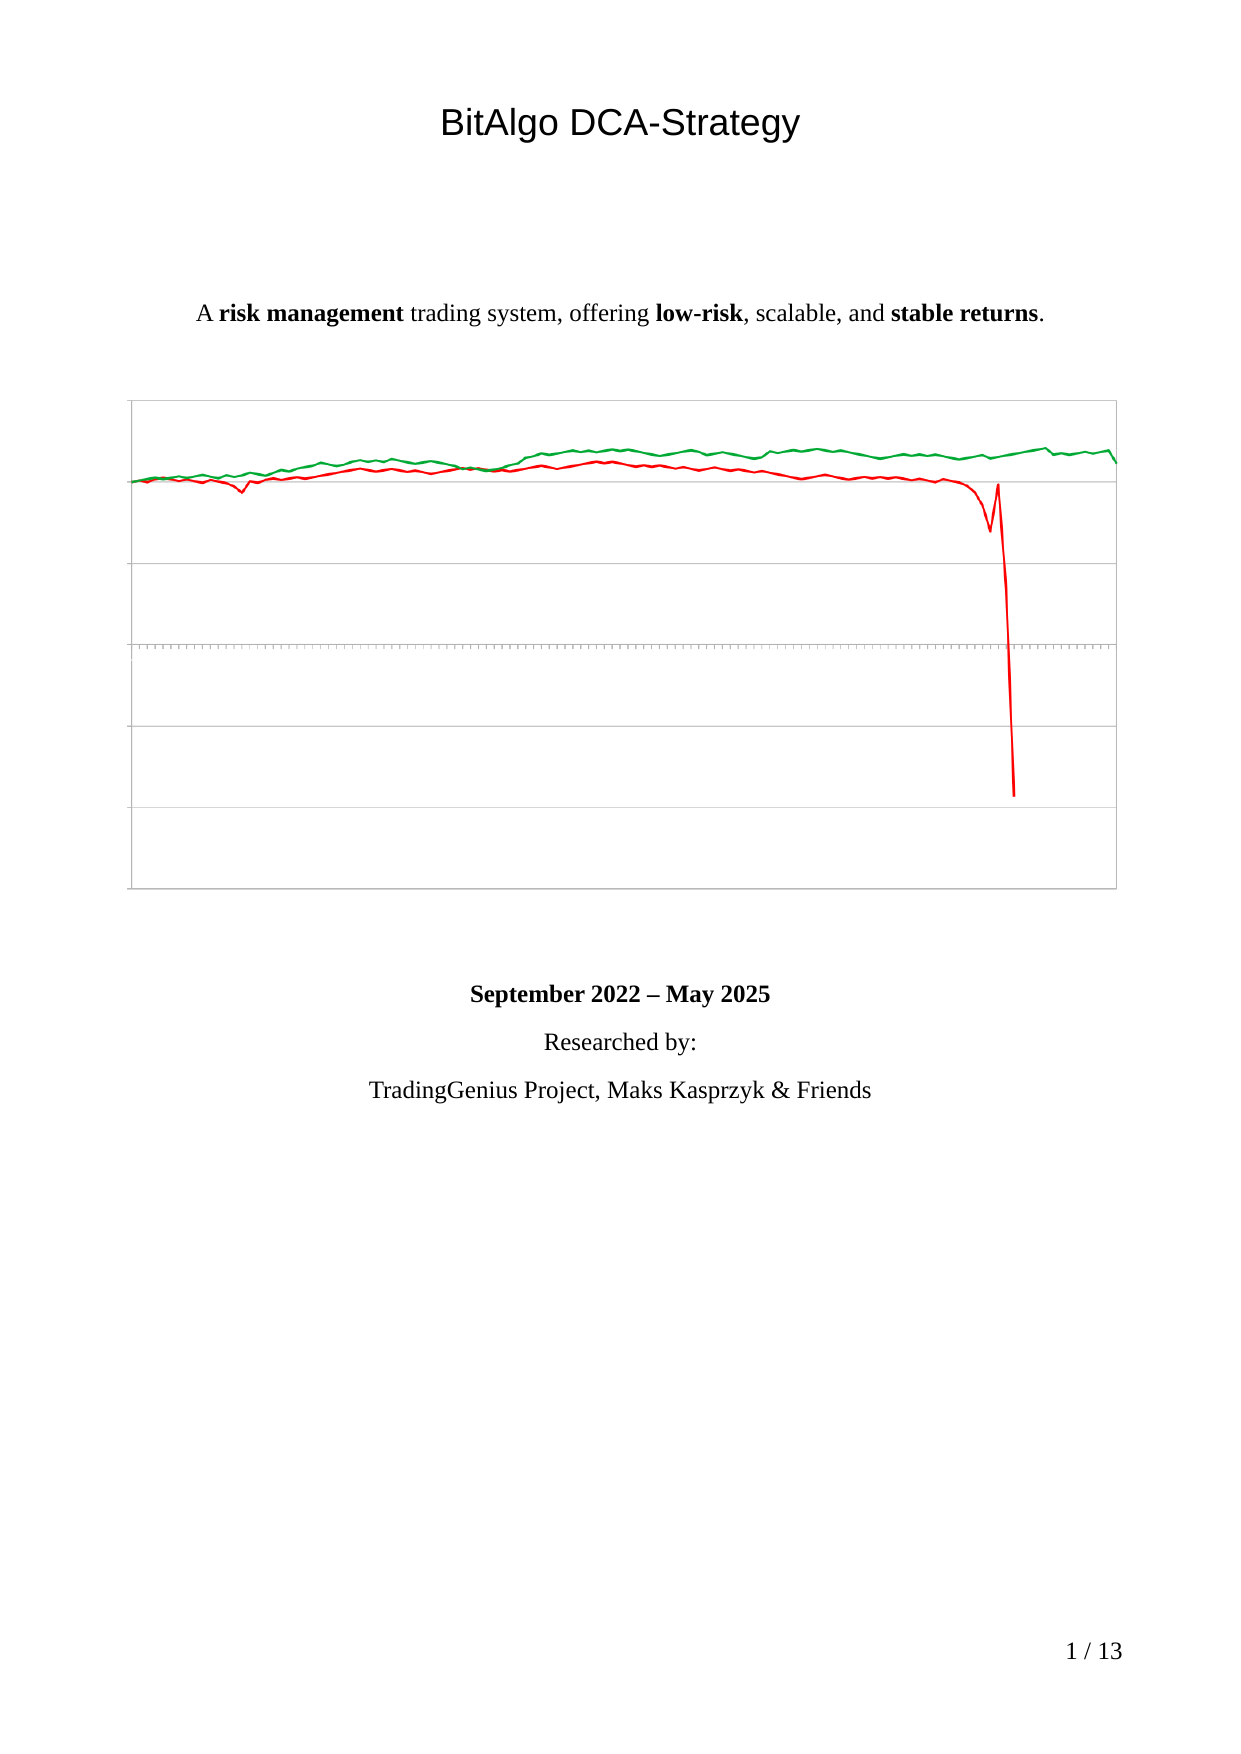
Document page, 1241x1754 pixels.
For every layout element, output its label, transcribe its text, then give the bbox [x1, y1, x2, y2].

text Researched by: [118, 1027, 1122, 1056]
text TradingGenius Project, Maks Kasprzyk & Friends [118, 1075, 1122, 1137]
text September 2022 – May 2025 [118, 979, 1122, 1008]
picture [118, 393, 1123, 895]
subtitle BitAlgo DCA-Strategy [118, 100, 1122, 143]
text A risk management trading system, offering low-risk, scalable, and stable returns. [118, 298, 1122, 327]
